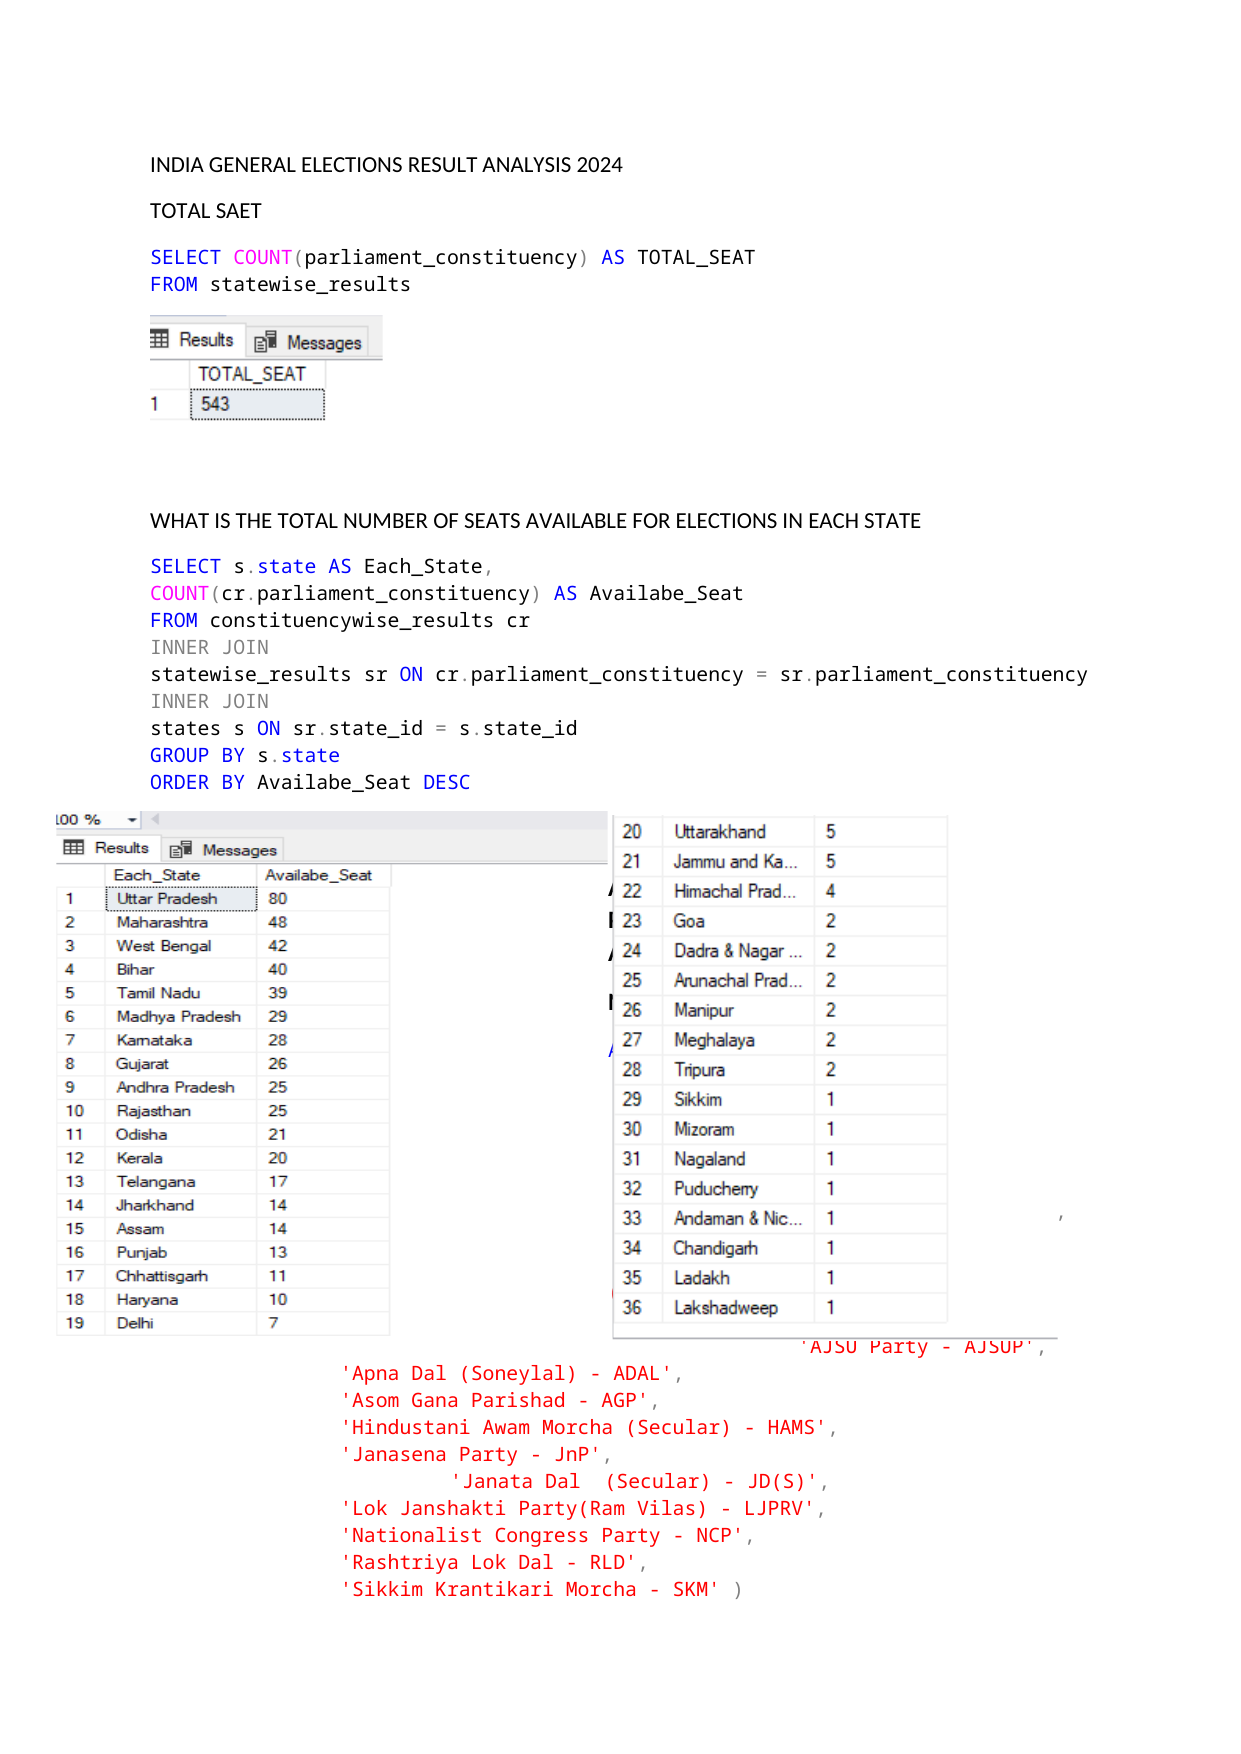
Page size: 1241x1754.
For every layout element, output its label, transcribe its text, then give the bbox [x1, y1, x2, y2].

text statewise_results sr ON cr.parliament_constituency = sr.parliament_constituency [150, 661, 1090, 687]
text 'AJSU Party - AJSUP', [150, 1333, 1090, 1359]
text 'Asom Gana Parishad - AGP', [150, 1387, 1090, 1413]
text 'Rashtriya Lok Dal - RLD', [150, 1548, 1090, 1575]
text FROM constituencywise_results cr [150, 607, 1090, 633]
text 'Telugu Desam - TDP', [1058, 1225, 1090, 1252]
text 'Janata Dal (United) - JD(U)', [1058, 1252, 1090, 1306]
text SELECT s.state AS Each_State, [150, 553, 1090, 579]
text 'Janasena Party - JnP', [150, 1441, 1090, 1467]
text SELECT COUNT(parliament_constituency) AS TOTAL_SEAT [150, 243, 1090, 270]
text ADD Party_coalition varchar(50) [1058, 1063, 1090, 1090]
text 'Sikkim Krantikari Morcha - SKM' ) [150, 1575, 1090, 1602]
text states s ON sr.state_id = s.state_id [150, 714, 1090, 741]
text INNER JOIN [150, 633, 1090, 661]
text 'Apna Dal (Soneylal) - ADAL', [150, 1359, 1090, 1387]
text ORDER BY Availabe_Seat DESC [150, 768, 1090, 795]
text WHAT IS THE TOTAL NUMBER OF SEATS AVAILABLE FOR ELECTIONS IN EACH STATE [150, 506, 1090, 534]
text INNER JOIN [150, 687, 1090, 714]
text COUNT(cr.parliament_constituency) AS Availabe_Seat [150, 579, 1090, 607]
text ( 'Bharatiya Janata Party - BJP', [1058, 1198, 1090, 1225]
text 'Lok Janshakti Party(Ram Vilas) - LJPRV', [150, 1494, 1090, 1521]
text FROM statewise_results [150, 270, 1090, 297]
text 'Janata Dal (Secular) - JD(S)', [150, 1467, 1090, 1494]
text WHERE Party IN [1058, 1171, 1090, 1198]
text 'Nationalist Congress Party - NCP', [150, 1521, 1090, 1548]
text 'Shiv Sena - SHS', [1058, 1306, 1090, 1333]
text ADD NEW COLUMN FIELD IN TABLE PARTYWISE_RESULTS TO GET THE PARTY ALLIANZ AS NDA, I.N.D.I.A AND OTHER [608, 814, 1090, 968]
text TOTAL SAET [150, 197, 1090, 224]
text ALTER TABLE partywise_results [1058, 1036, 1090, 1063]
text 'Hindustani Awam Morcha (Secular) - HAMS', [150, 1413, 1090, 1441]
text INDIA GENERAL ELECTIONS RESULT ANALYSIS 2024 [150, 150, 1090, 178]
text GROUP BY s.state [150, 741, 1090, 768]
text NDA [608, 987, 612, 1017]
text UPDATE partywise_results [1058, 1117, 1090, 1144]
text SET Party_coalition = 'NDA' [1058, 1144, 1090, 1171]
text NDA [1058, 987, 1090, 1017]
